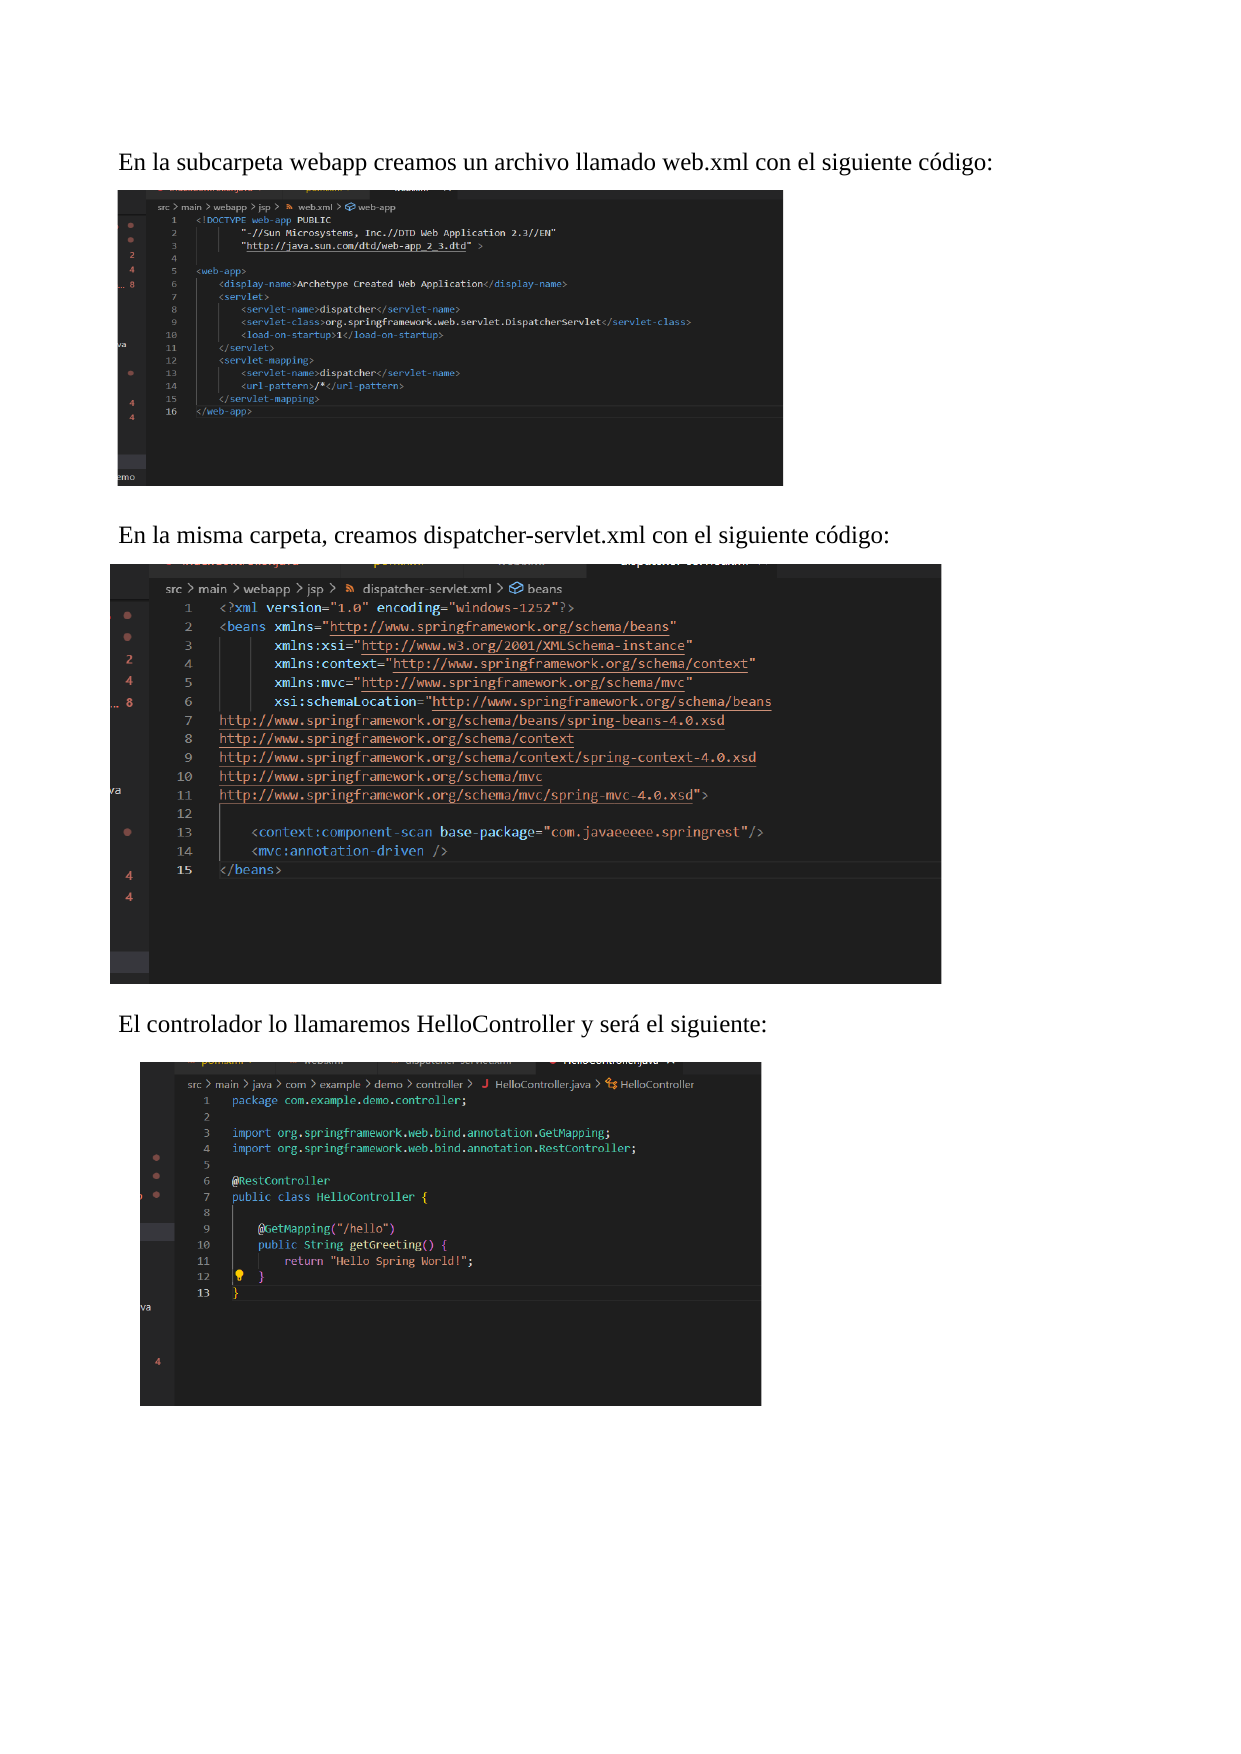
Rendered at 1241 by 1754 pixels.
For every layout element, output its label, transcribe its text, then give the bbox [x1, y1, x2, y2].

text El controlador lo llamaremos HelloController y será el siguiente: [118, 1009, 1122, 1038]
text En la subcarpeta webapp creamos un archivo llamado web.xml con el siguiente código: [118, 147, 1122, 176]
text En la misma carpeta, creamos dispatcher-servlet.xml con el siguiente código: [118, 521, 1122, 549]
picture [110, 564, 777, 984]
picture [140, 1062, 537, 1406]
picture [117, 190, 784, 486]
